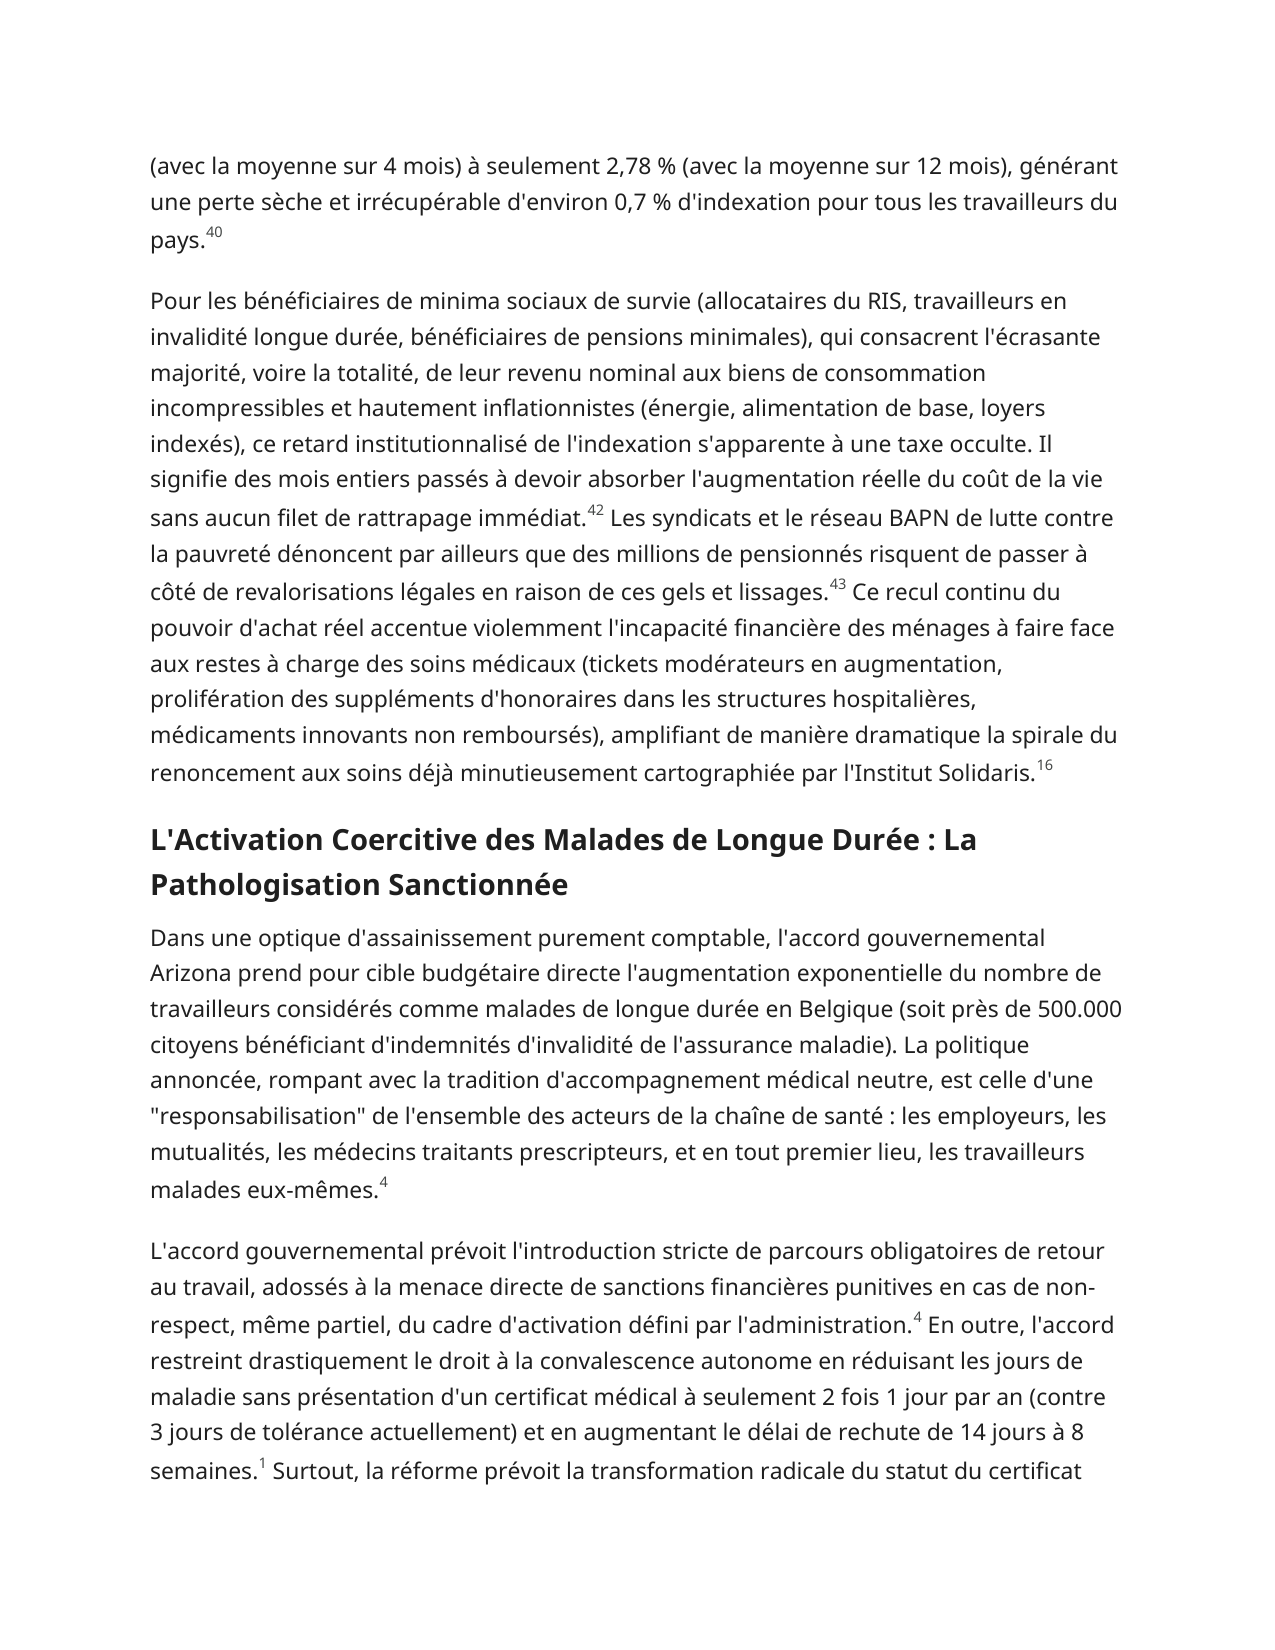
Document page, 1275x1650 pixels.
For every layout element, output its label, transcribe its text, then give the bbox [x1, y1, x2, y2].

text Dans une optique d'assainissement purement comptable, l'accord gouvernemental Arizona prend pour cible budgétaire directe l'augmentation exponentielle du nombre de travailleurs considérés comme malades de longue durée en Belgique (soit près de 500.000 citoyens bénéficiant d'indemnités d'invalidité de l'assurance maladie). La politique annoncée, rompant avec la tradition d'accompagnement médical neutre, est celle d'une "responsabilisation" de l'ensemble des acteurs de la chaîne de santé : les employeurs, les mutualités, les médecins traitants prescripteurs, et en tout premier lieu, les travailleurs malades eux-mêmes.4 [150, 922, 1125, 1205]
subtitle L'Activation Coercitive des Malades de Longue Durée : La Pathologisation Sanctionnée [150, 819, 1125, 904]
text Pour les bénéficiaires de minima sociaux de survie (allocataires du RIS, travailleurs en invalidité longue durée, bénéficiaires de pensions minimales), qui consacrent l'écrasante majorité, voire la totalité, de leur revenu nominal aux biens de consommation incompressibles et hautement inflationnistes (énergie, alimentation de base, loyers indexés), ce retard institutionnalisé de l'indexation s'apparente à une taxe occulte. Il signifie des mois entiers passés à devoir absorber l'augmentation réelle du coût de la vie sans aucun filet de rattrapage immédiat.42 Les syndicats et le réseau BAPN de lutte contre la pauvreté dénoncent par ailleurs que des millions de pensionnés risquent de passer à côté de revalorisations légales en raison de ces gels et lissages.43 Ce recul continu du pouvoir d'achat réel accentue violemment l'incapacité financière des ménages à faire face aux restes à charge des soins médicaux (tickets modérateurs en augmentation, prolifération des suppléments d'honoraires dans les structures hospitalières, médicaments innovants non remboursés), amplifiant de manière dramatique la spirale du renoncement aux soins déjà minutieusement cartographiée par l'Institut Solidaris.16 [150, 285, 1125, 789]
text L'accord gouvernemental prévoit l'introduction stricte de parcours obligatoires de retour au travail, adossés à la menace directe de sanctions financières punitives en cas de non-respect, même partiel, du cadre d'activation défini par l'administration.4 En outre, l'accord restreint drastiquement le droit à la convalescence autonome en réduisant les jours de maladie sans présentation d'un certificat médical à seulement 2 fois 1 jour par an (contre 3 jours de tolérance actuellement) et en augmentant le délai de rechute de 14 jours à 8 semaines.1 Surtout, la réforme prévoit la transformation radicale du statut du certificat [150, 1235, 1125, 1486]
text (avec la moyenne sur 4 mois) à seulement 2,78 % (avec la moyenne sur 12 mois), générant une perte sèche et irrécupérable d'environ 0,7 % d'indexation pour tous les travailleurs du pays.40 [150, 150, 1125, 256]
